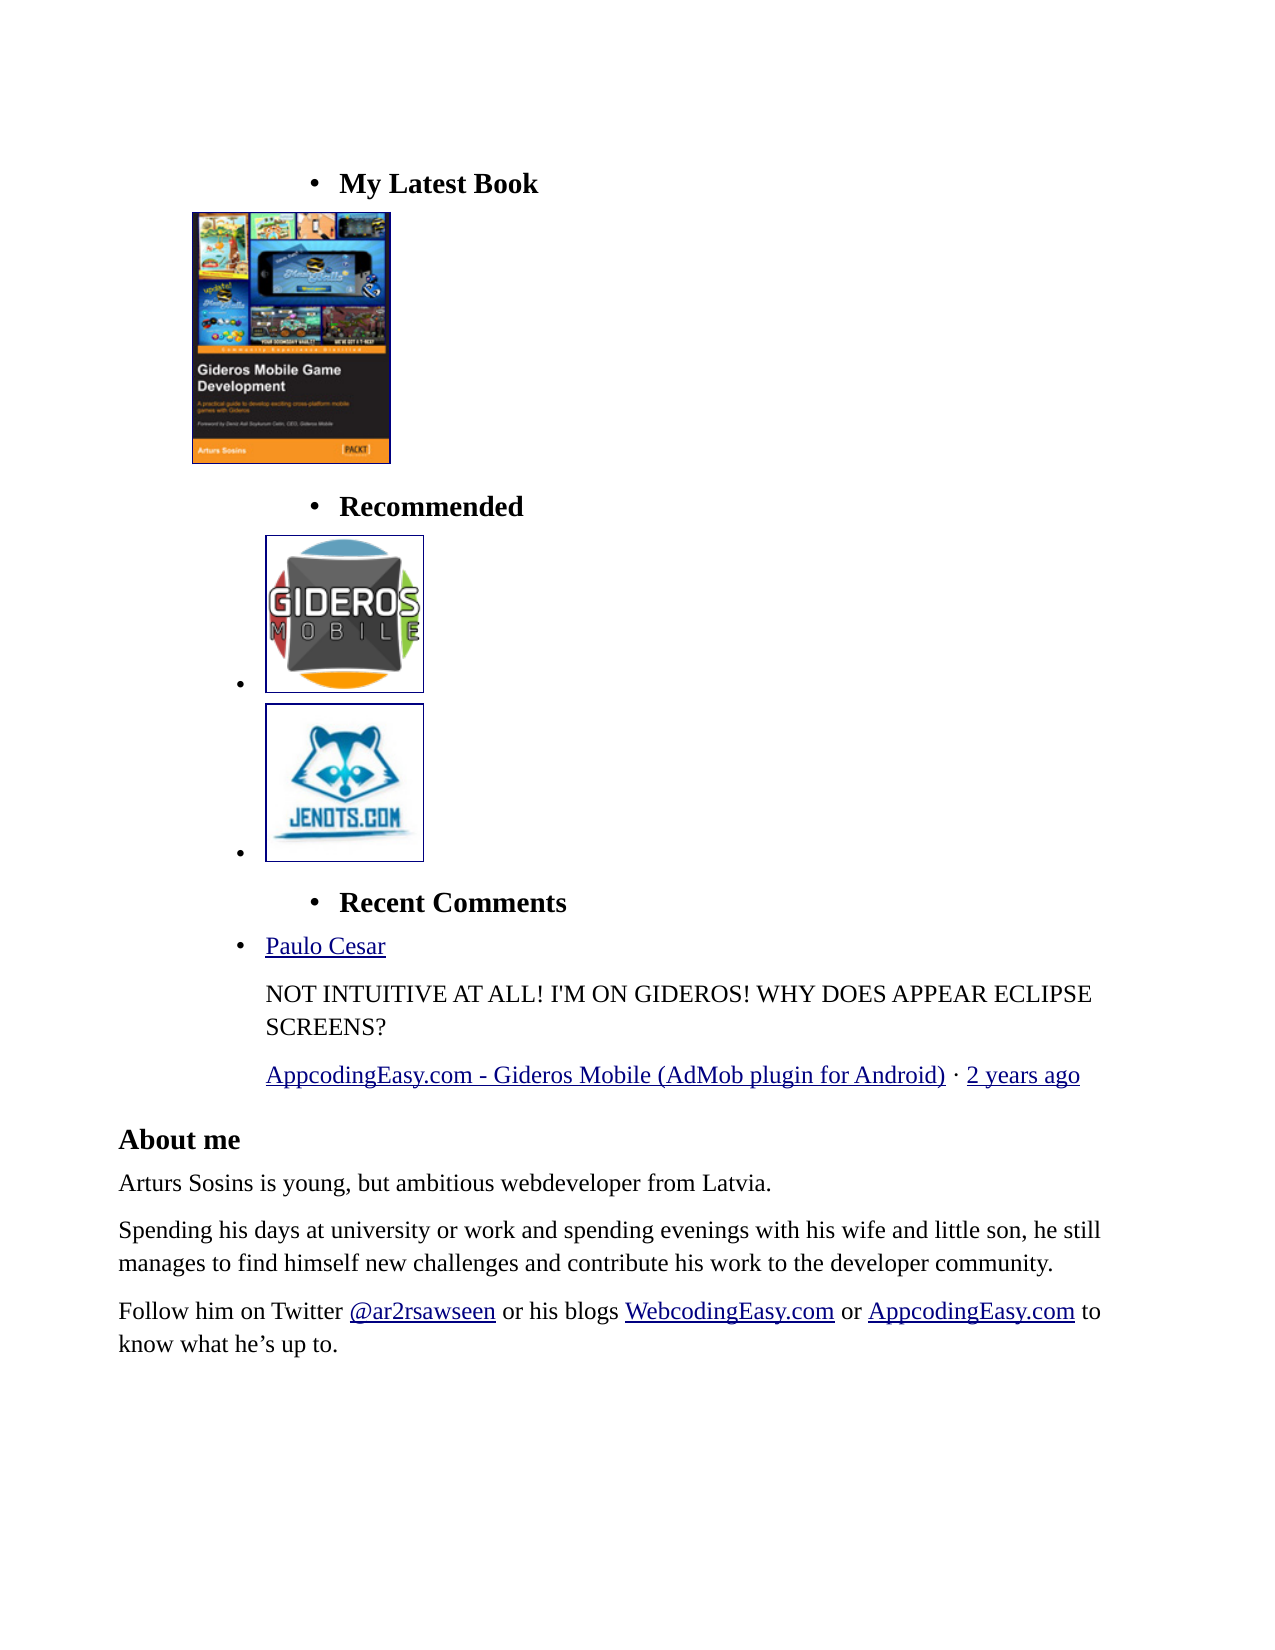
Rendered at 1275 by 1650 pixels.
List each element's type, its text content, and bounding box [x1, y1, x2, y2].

subtitle Recommended [309, 489, 1157, 522]
text Spending his days at university or work and spending evenings with his wife and little son, he still manages to find himself new challenges and contribute his work to the developer community. [118, 1216, 1157, 1277]
subtitle About me [118, 1122, 1157, 1155]
text Arturs Sosins is young, but ambitious webdeveloper from Latvia. [118, 1168, 1157, 1197]
picture [267, 705, 423, 861]
subtitle Recent Comments [309, 885, 1157, 919]
text Follow him on Twitter @ar2rsawseen or his blogs WebcodingEasy.com or AppcodingEasy.com to know what he’s up to. [118, 1296, 1157, 1358]
subtitle My Latest Book [309, 166, 1157, 199]
picture [267, 536, 423, 692]
list Paulo Cesar [236, 931, 1157, 960]
list AppcodingEasy.com - Gideros Mobile (AdMob plugin for Android) · 2 years ago [236, 1060, 1157, 1088]
list NOT INTUITIVE AT ALL! I'M ON GIDEROS! WHY DOES APPEAR ECLIPSE SCREENS? [236, 979, 1157, 1041]
picture [193, 213, 389, 463]
